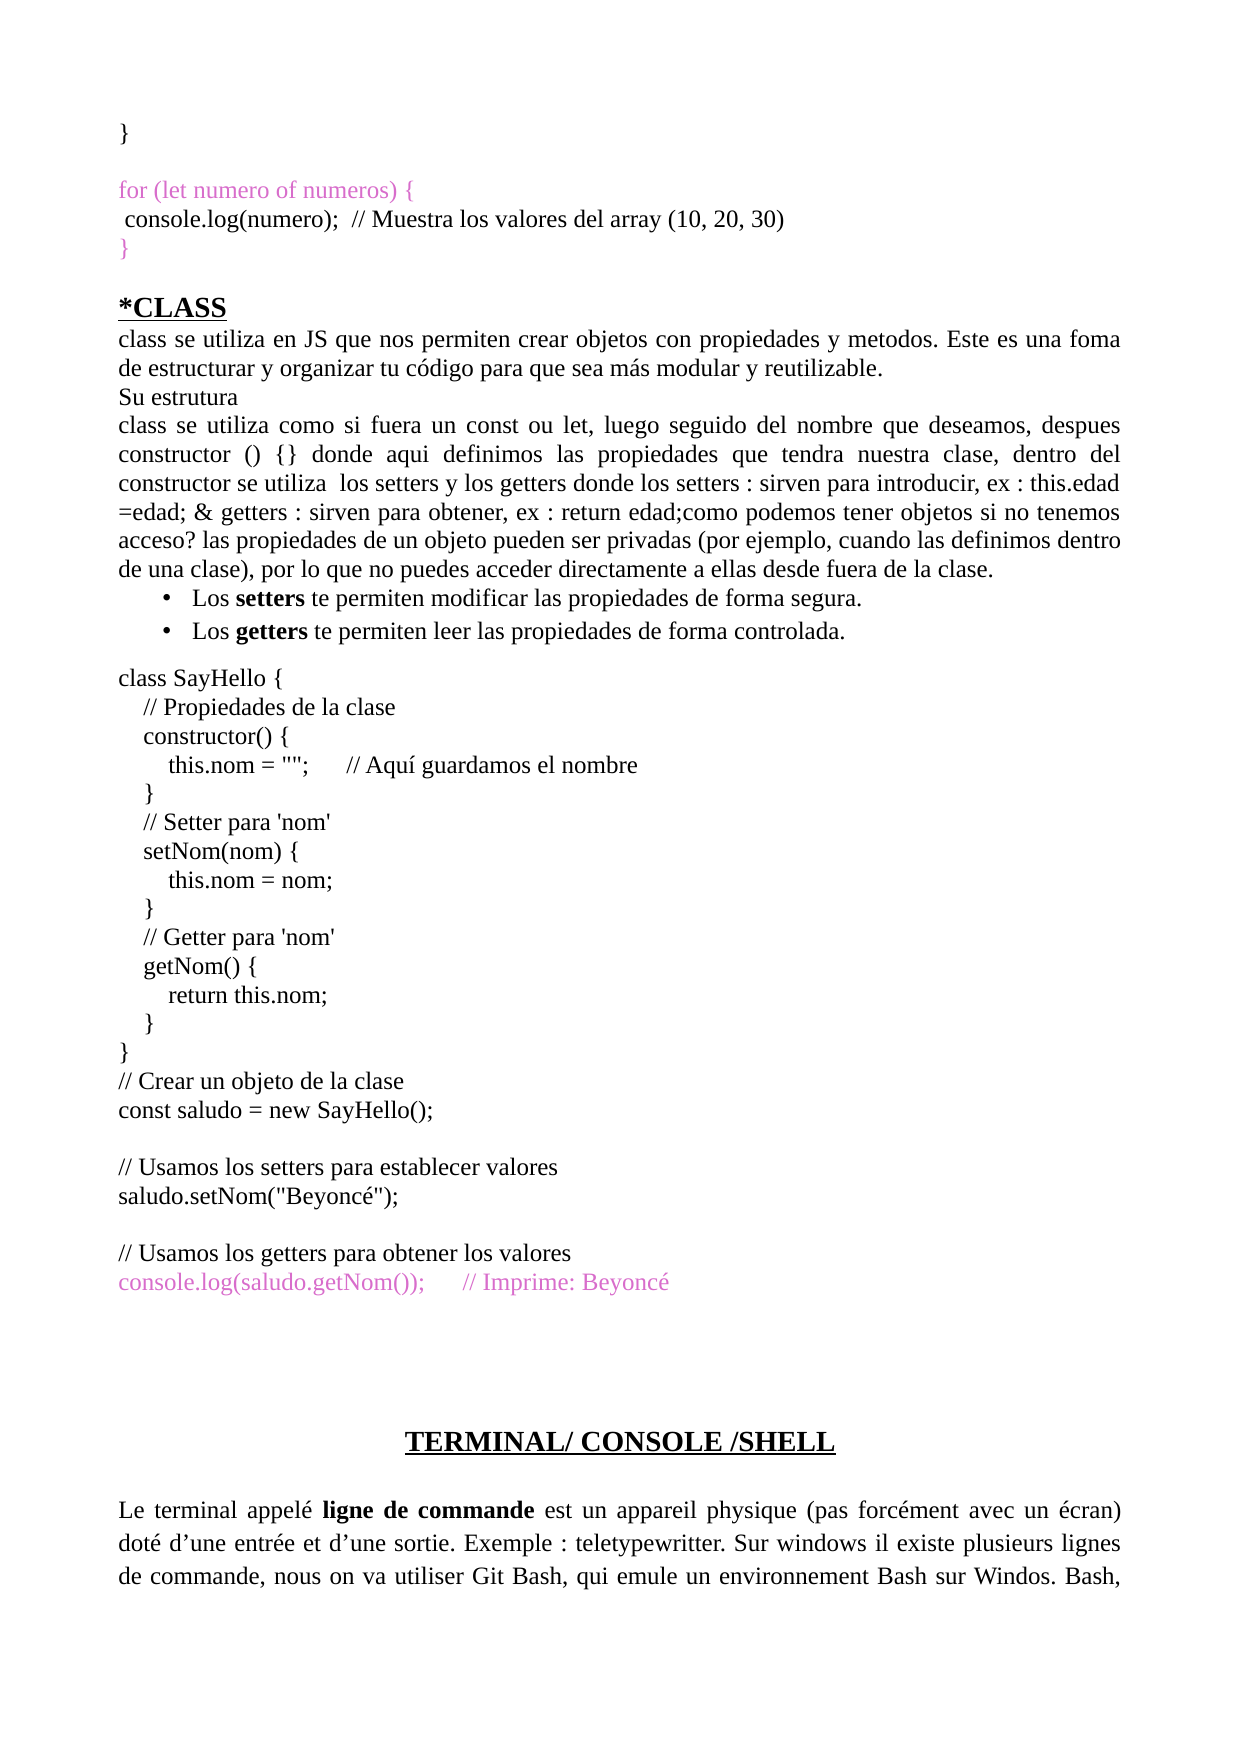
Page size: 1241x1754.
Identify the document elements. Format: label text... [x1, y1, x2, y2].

text getNom() { [118, 951, 1122, 980]
text } [118, 233, 1122, 262]
text class se utiliza como si fuera un const ou let, luego seguido del nombre que deseamos, despues constructor () {} donde aqui definimos las propiedades que tendra nuestra clase, dentro del constructor se utiliza los setters y los getters donde los setters : sirven para introducir, ex : this.edad =edad; & getters : sirven para obtener, ex : return edad;como podemos tener objetos si no tenemos acceso? las propiedades de un objeto pueden ser privadas (por ejemplo, cuando las definimos dentro de una clase), por lo que no puedes acceder directamente a ellas desde fuera de la clase. [118, 410, 1122, 583]
text *CLASS [118, 291, 1122, 324]
list Los setters te permiten modificar las propiedades de forma segura. [162, 583, 1122, 612]
text saludo.setNom("Beyoncé"); [118, 1181, 1122, 1210]
text console.log(numero); // Muestra los valores del array (10, 20, 30) [118, 204, 1122, 233]
text } [118, 778, 1122, 807]
text // Getter para 'nom' [118, 922, 1122, 951]
text this.nom = ""; // Aquí guardamos el nombre [118, 750, 1122, 778]
text for (let numero of numeros) { [118, 176, 1122, 204]
text } [118, 1037, 1122, 1066]
text // Usamos los getters para obtener los valores [118, 1238, 1122, 1267]
text class SayHello { [118, 663, 1122, 692]
text Su estrutura [118, 382, 1122, 410]
text this.nom = nom; [118, 865, 1122, 893]
text } [118, 118, 1122, 147]
list Los getters te permiten leer las propiedades de forma controlada. [162, 616, 1122, 645]
text // Crear un objeto de la clase [118, 1066, 1122, 1095]
text const saludo = new SayHello(); [118, 1095, 1122, 1123]
text // Setter para 'nom' [118, 807, 1122, 836]
text class se utiliza en JS que nos permiten crear objetos con propiedades y metodos. Este es una foma de estructurar y organizar tu código para que sea más modular y reutilizable. [118, 324, 1122, 382]
text return this.nom; [118, 980, 1122, 1008]
text console.log(saludo.getNom()); // Imprime: Beyoncé [118, 1267, 1122, 1296]
text setNom(nom) { [118, 836, 1122, 865]
text // Propiedades de la clase [118, 692, 1122, 721]
text } [118, 893, 1122, 922]
text constructor() { [118, 721, 1122, 750]
text Le terminal appelé ligne de commande est un appareil physique (pas forcément avec un écran) doté d’une entrée et d’une sortie. Exemple : teletypewritter. Sur windows il existe plusieurs lignes de commande, nous on va utiliser Git Bash, qui emule un environnement Bash sur Windos. Bash, [118, 1495, 1122, 1590]
text TERMINAL/ CONSOLE /SHELL [118, 1424, 1122, 1457]
text // Usamos los setters para establecer valores [118, 1152, 1122, 1181]
text } [118, 1008, 1122, 1037]
